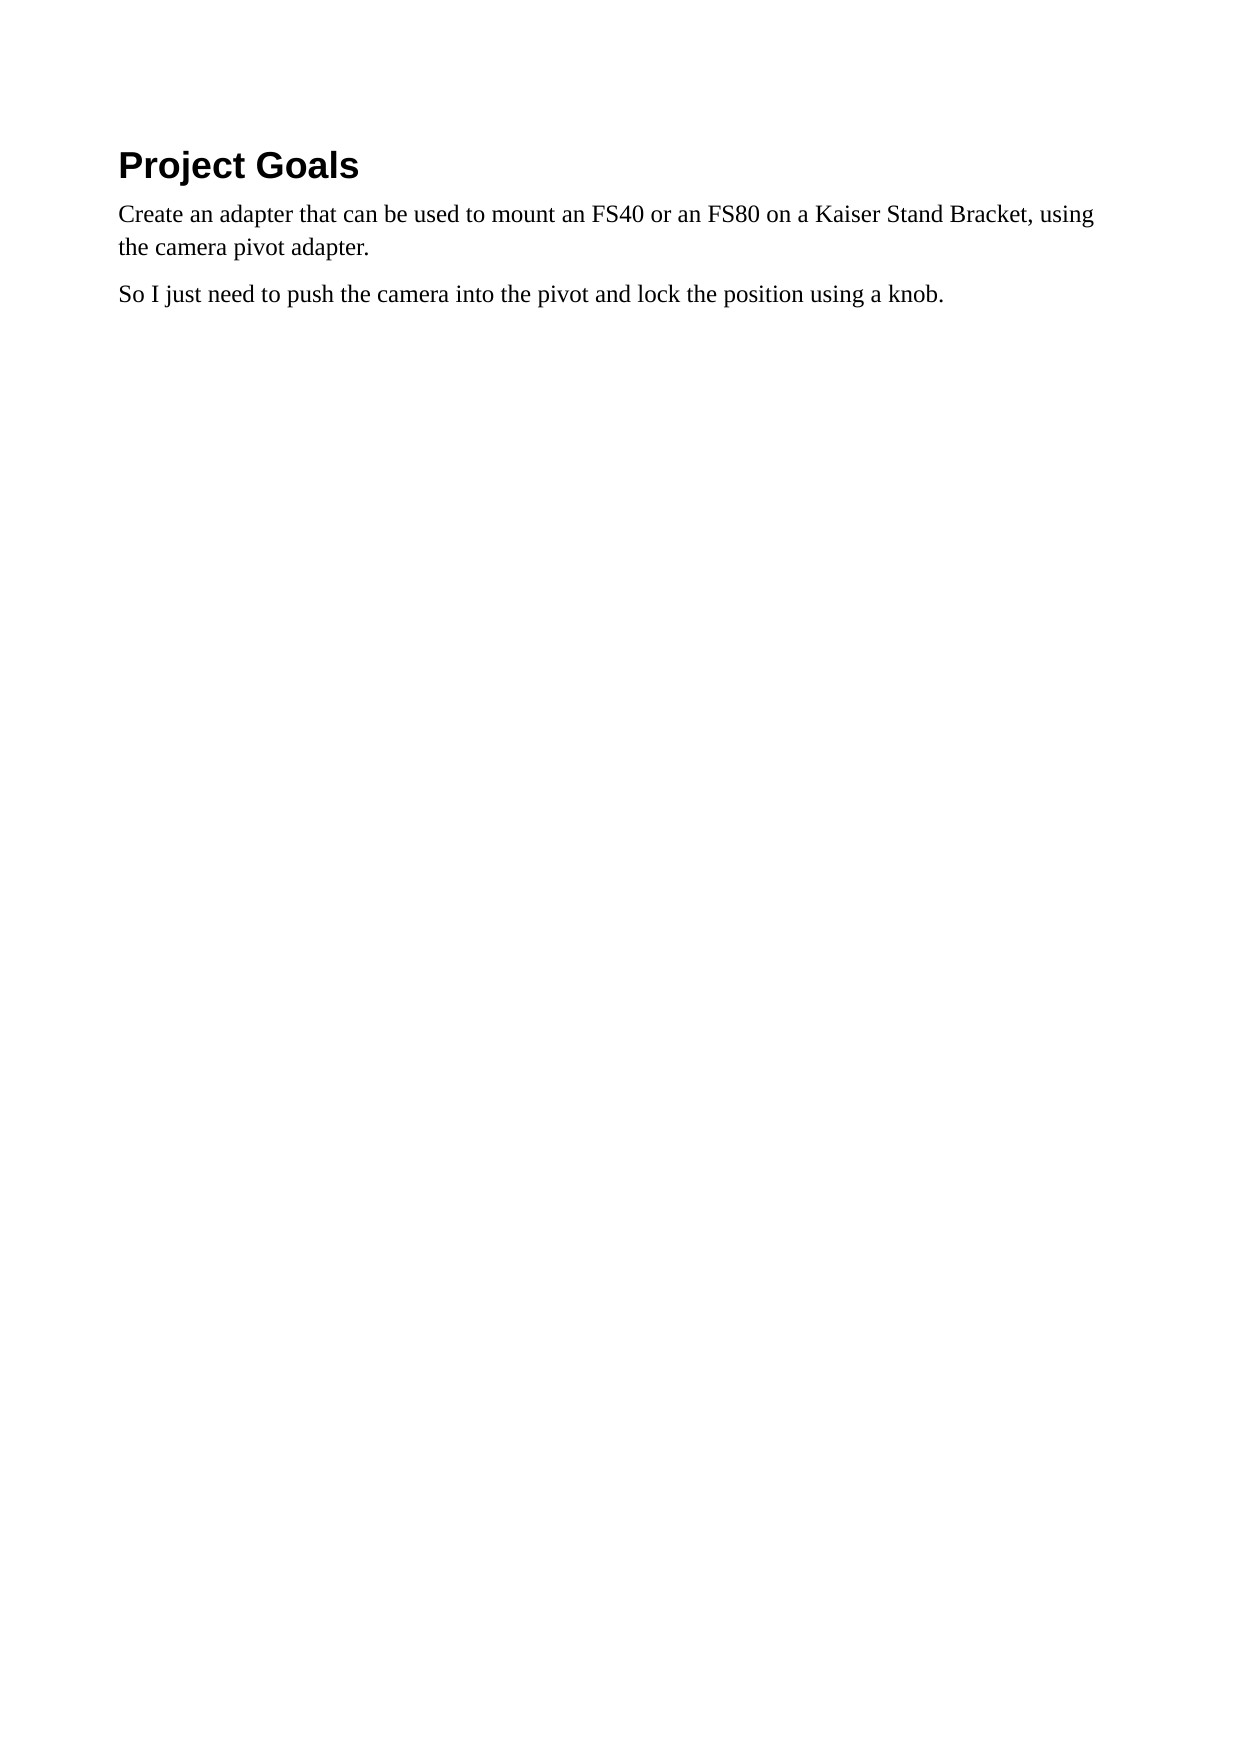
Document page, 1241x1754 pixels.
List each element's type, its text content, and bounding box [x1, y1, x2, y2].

text So I just need to push the camera into the pivot and lock the position using a knob. [118, 279, 1122, 308]
subtitle Project Goals [118, 143, 1122, 186]
text Create an adapter that can be used to mount an FS40 or an FS80 on a Kaiser Stand Bracket, using the camera pivot adapter. [118, 199, 1122, 261]
